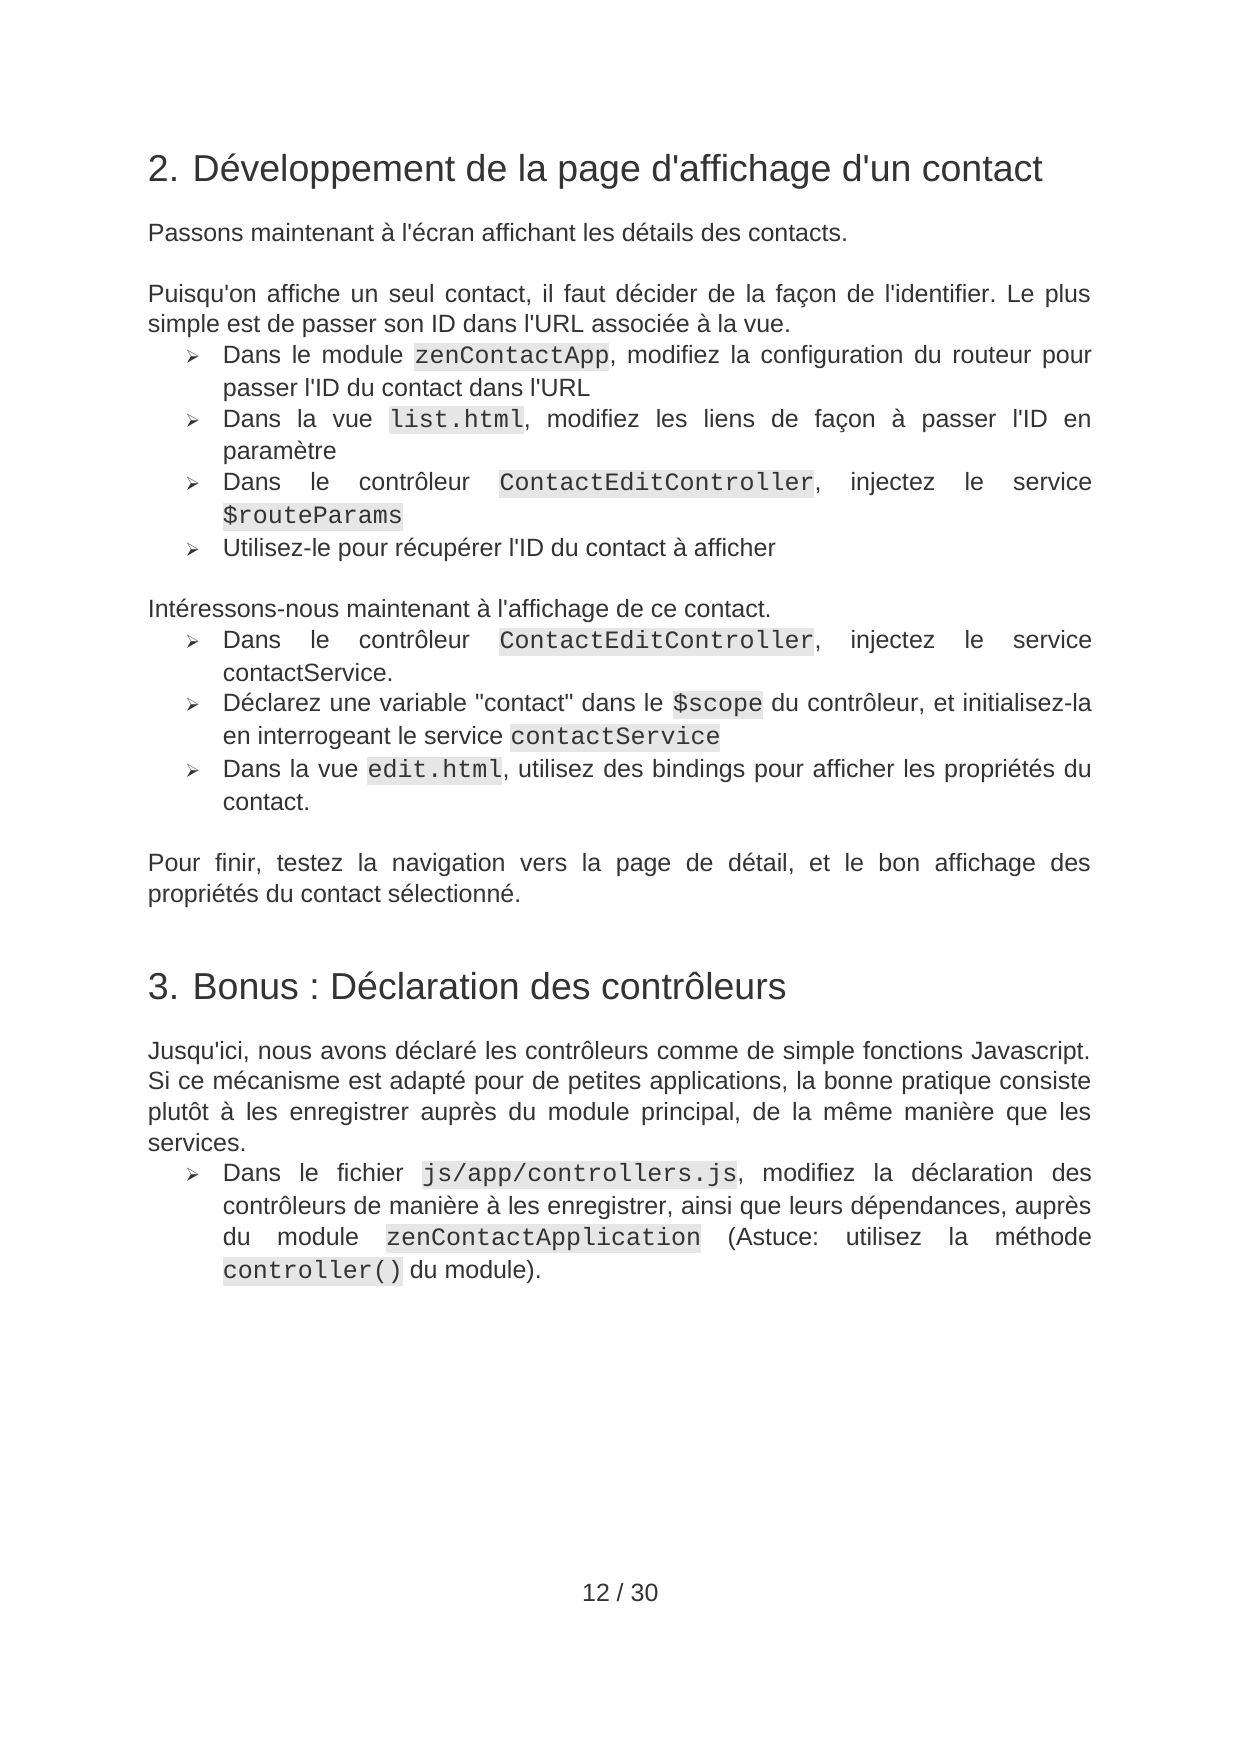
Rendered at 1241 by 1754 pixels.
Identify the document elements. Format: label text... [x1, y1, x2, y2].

list Dans le contrôleur ContactEditController, injectez le service contactService. [185, 626, 1092, 686]
text Jusqu'ici, nous avons déclaré les contrôleurs comme de simple fonctions Javascript. Si ce mécanisme est adapté pour de petites applications, la bonne pratique consiste plutôt à les enregistrer auprès du module principal, de la même manière que les services. [148, 1037, 1092, 1156]
list Dans la vue edit.html, utilisez des bindings pour afficher les propriétés du contact. [185, 755, 1092, 816]
list Dans le fichier js/app/controllers.js, modifiez la déclaration des contrôleurs de manière à les enregistrer, ainsi que leurs dépendances, auprès du module zenContactApplication (Astuce: utilisez la méthode controller() du module). [185, 1159, 1092, 1286]
list Utilisez-le pour récupérer l'ID du contact à afficher [185, 534, 1092, 562]
list Dans le module zenContactApp, modifiez la configuration du routeur pour passer l'ID du contact dans l'URL [185, 341, 1092, 402]
list Dans le contrôleur ContactEditController, injectez le service $routeParams [185, 468, 1092, 531]
list Dans la vue list.html, modifiez les liens de façon à passer l'ID en paramètre [185, 404, 1092, 465]
text Intéressons-nous maintenant à l'affichage de ce contact. [148, 595, 1092, 623]
list Déclarez une variable "contact" dans le $scope du contrôleur, et initialisez-la en interrogeant le service contactService [185, 689, 1092, 752]
subtitle Développement de la page d'affichage d'un contact [148, 148, 1092, 189]
subtitle Bonus : Déclaration des contrôleurs [148, 966, 1092, 1008]
text Puisqu'on affiche un seul contact, il faut décider de la façon de l'identifier. Le plus simple est de passer son ID dans l'URL associée à la vue. [148, 280, 1092, 338]
text Pour finir, testez la navigation vers la page de détail, et le bon affichage des propriétés du contact sélectionné. [148, 849, 1092, 908]
text Passons maintenant à l'écran affichant les détails des contacts. [148, 218, 1092, 246]
